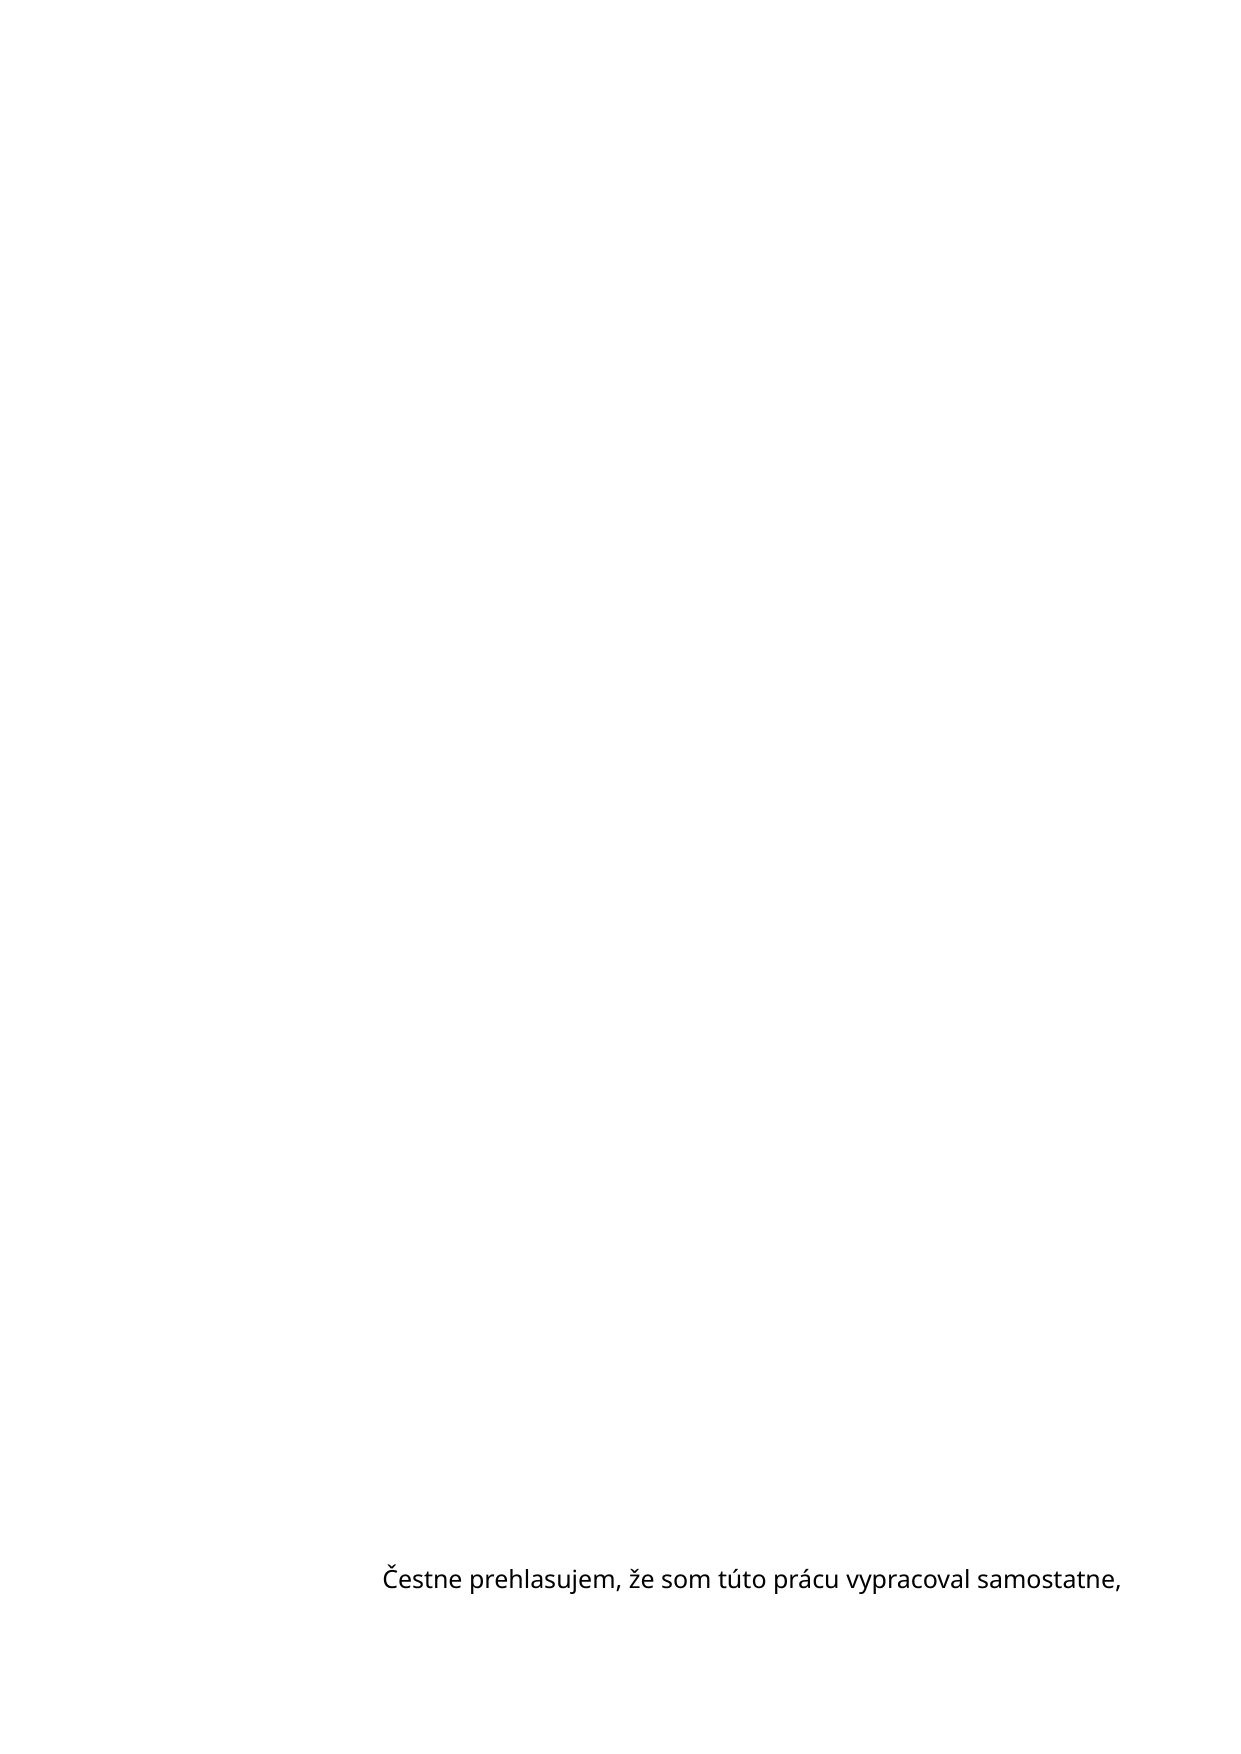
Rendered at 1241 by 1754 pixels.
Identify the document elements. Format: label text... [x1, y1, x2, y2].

text Čestne prehlasujem, že som túto prácu vypracoval samostatne, [136, 1562, 1122, 1596]
